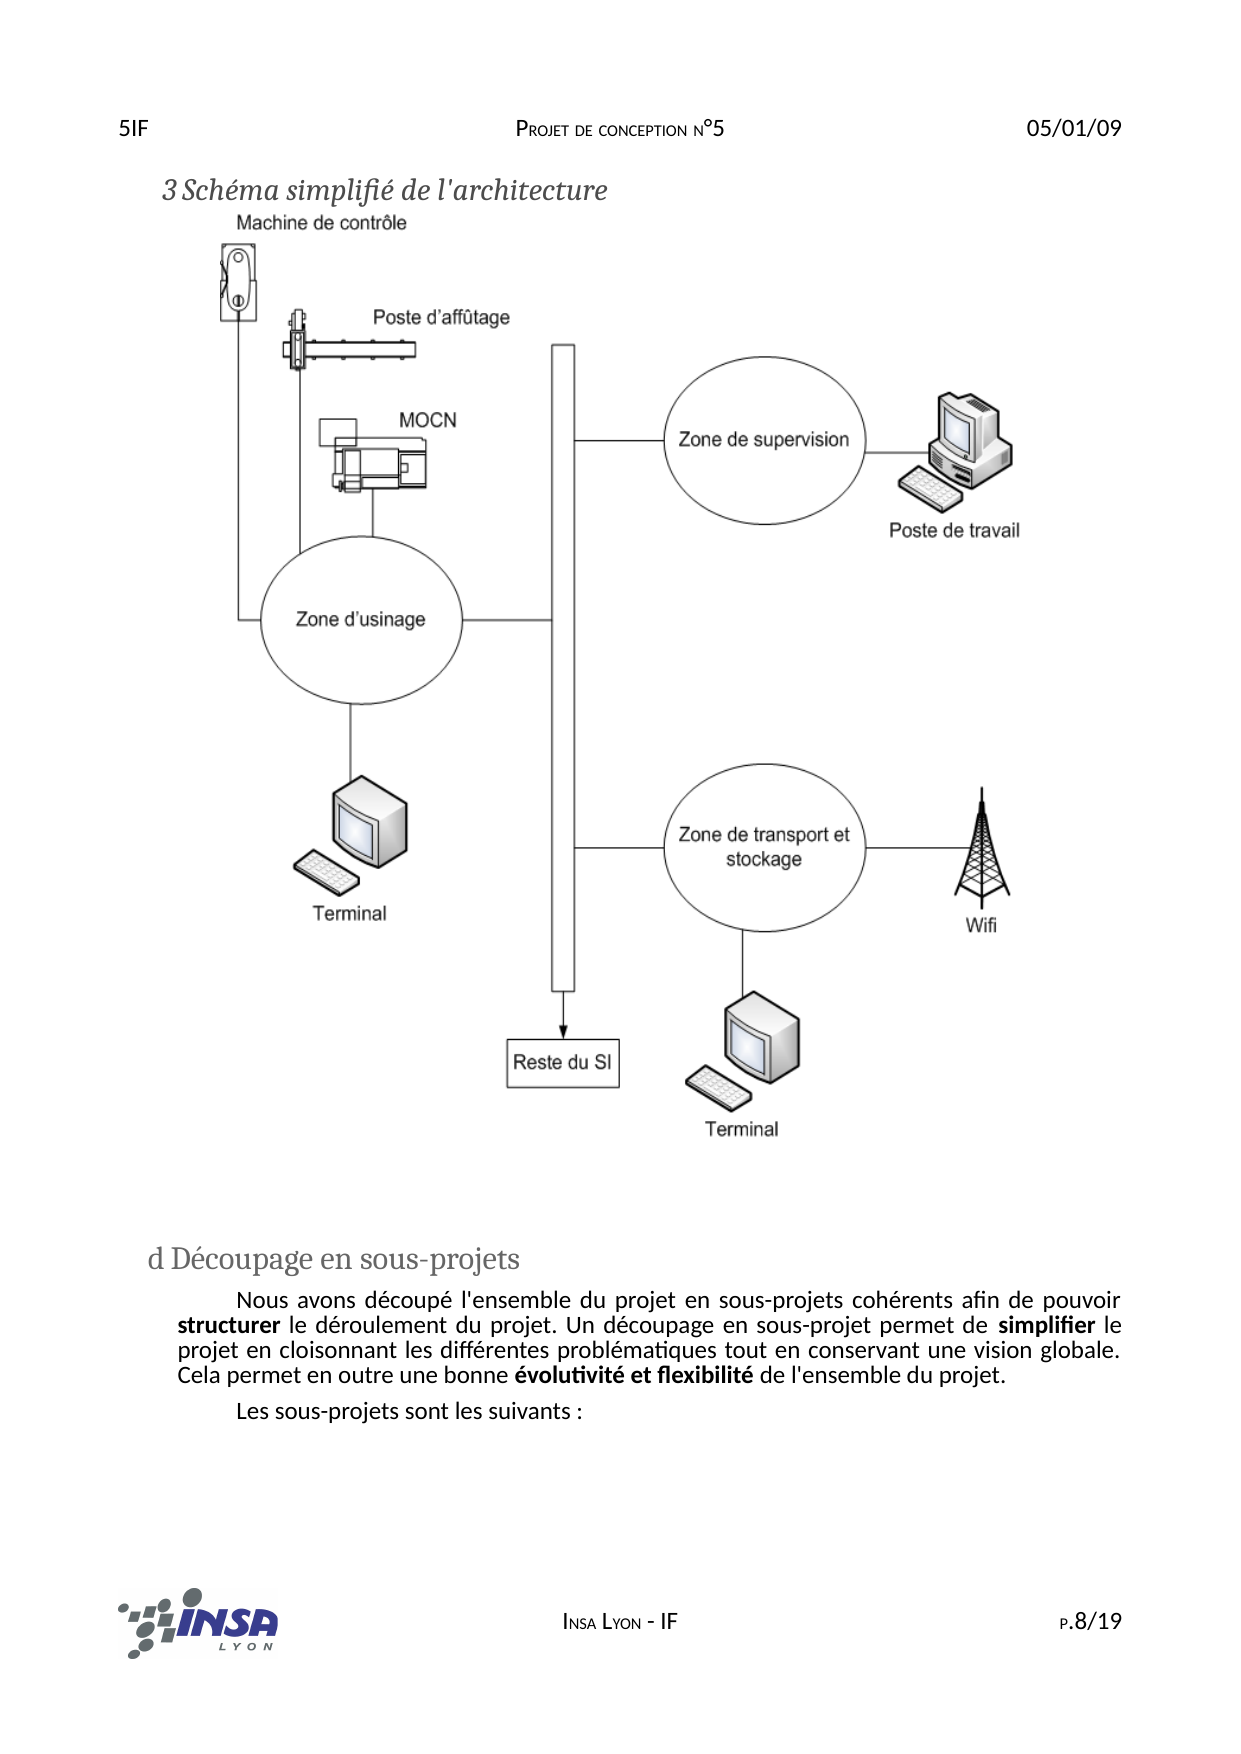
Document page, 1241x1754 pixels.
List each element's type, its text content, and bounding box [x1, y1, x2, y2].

picture [118, 1588, 278, 1659]
subtitle Découpage en sous-projets [118, 1240, 1122, 1277]
picture [220, 208, 1020, 1143]
text Les sous-projets sont les suivants : [177, 1401, 1122, 1426]
text Nous avons découpé l'ensemble du projet en sous-projets cohérents afin de pouvoir structurer le déroulement du projet. Un découpage en sous-projet permet de simplifier le projet en cloisonnant les différentes problématiques tout en conservant une vision globale. Cela permet en outre une bonne évolutivité et flexibilité de l'ensemble du projet. [177, 1289, 1122, 1389]
subtitle Schéma simplifié de l'architecture [118, 173, 1122, 208]
